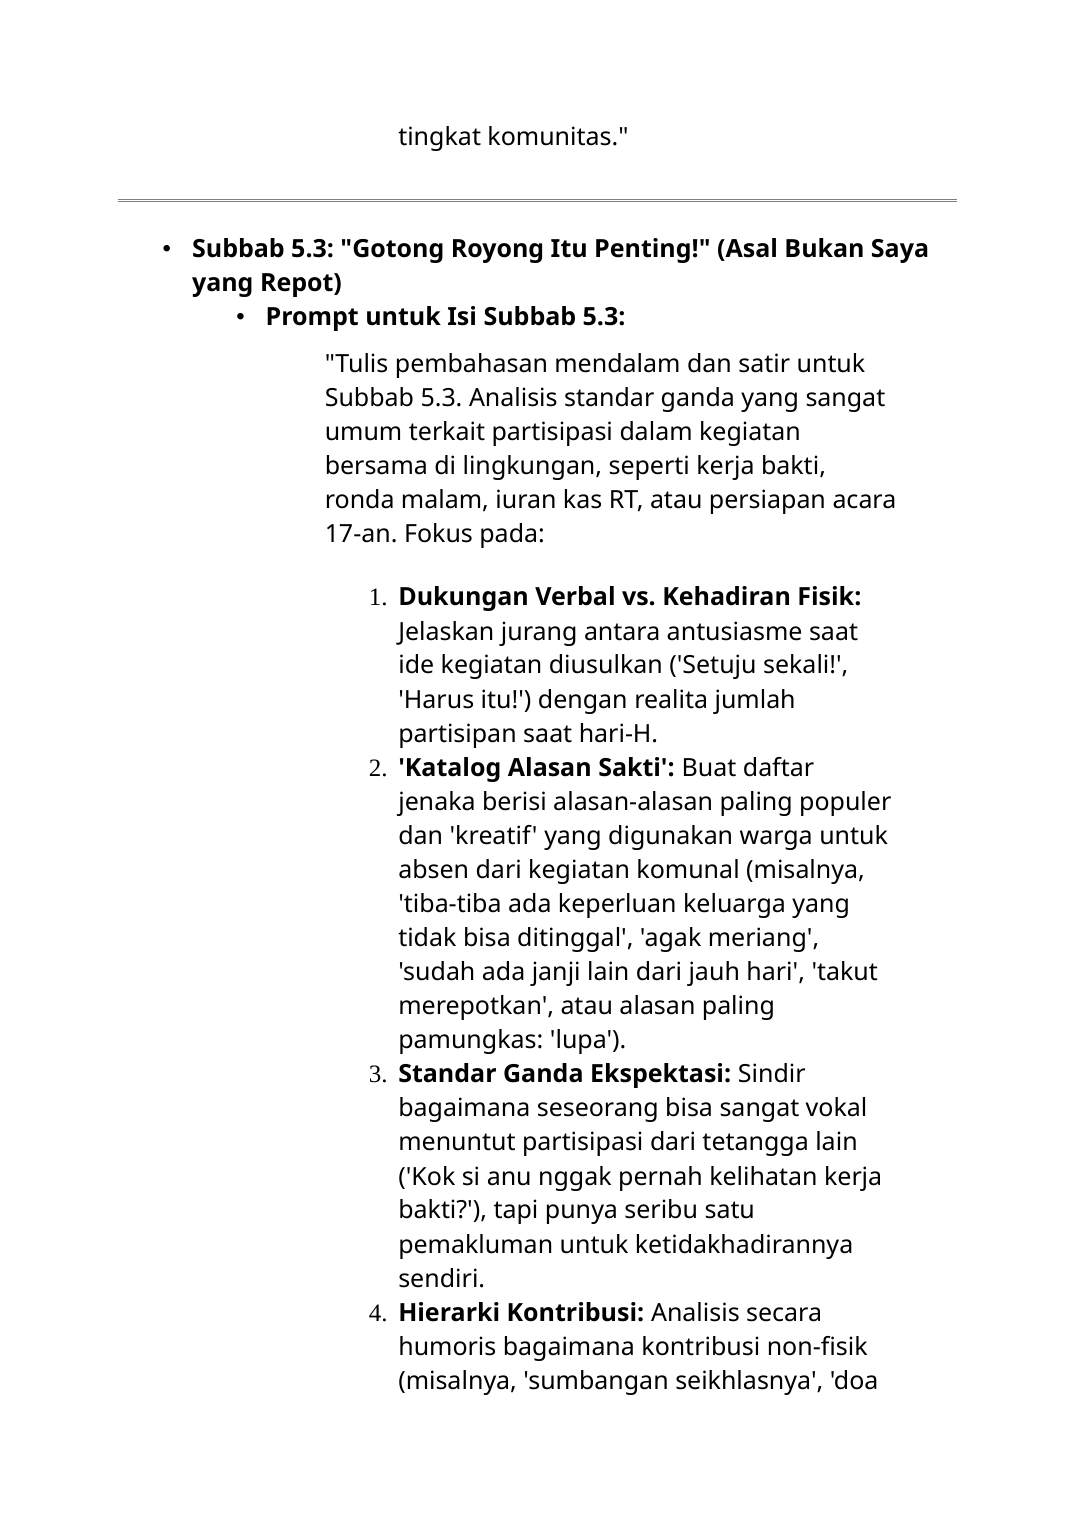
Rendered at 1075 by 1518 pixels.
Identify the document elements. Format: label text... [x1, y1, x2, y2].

list Hierarki Kontribusi: Analisis secara humoris bagaimana kontribusi non-fisik (misalnya, 'sumbangan seikhlasnya', 'doa [369, 1294, 898, 1397]
list 'Katalog Alasan Sakti': Buat daftar jenaka berisi alasan-alasan paling populer dan 'kreatif' yang digunakan warga untuk absen dari kegiatan komunal (misalnya, 'tiba-tiba ada keperluan keluarga yang tidak bisa ditinggal', 'agak meriang', 'sudah ada janji lain dari jauh hari', 'takut merepotkan', atau alasan paling pamungkas: 'lupa'). [369, 749, 898, 1056]
list tingkat komunitas." [369, 118, 898, 152]
list "Tulis pembahasan mendalam dan satir untuk Subbab 5.3. Analisis standar ganda yang sangat umum terkait partisipasi dalam kegiatan bersama di lingkungan, seperti kerja bakti, ronda malam, iuran kas RT, atau persiapan acara 17-an. Fokus pada: [295, 345, 898, 549]
list Dukungan Verbal vs. Kehadiran Fisik: Jelaskan jurang antara antusiasme saat ide kegiatan diusulkan ('Setuju sekali!', 'Harus itu!') dengan realita jumlah partisipan saat hari-H. [369, 579, 898, 749]
list Subbab 5.3: "Gotong Royong Itu Penting!" (Asal Bukan Saya yang Repot) [162, 231, 957, 299]
list Prompt untuk Isi Subbab 5.3: [236, 299, 957, 333]
list Standar Ganda Ekspektasi: Sindir bagaimana seseorang bisa sangat vokal menuntut partisipasi dari tetangga lain ('Kok si anu nggak pernah kelihatan kerja bakti?'), tapi punya seribu satu pemakluman untuk ketidakhadirannya sendiri. [369, 1056, 898, 1294]
